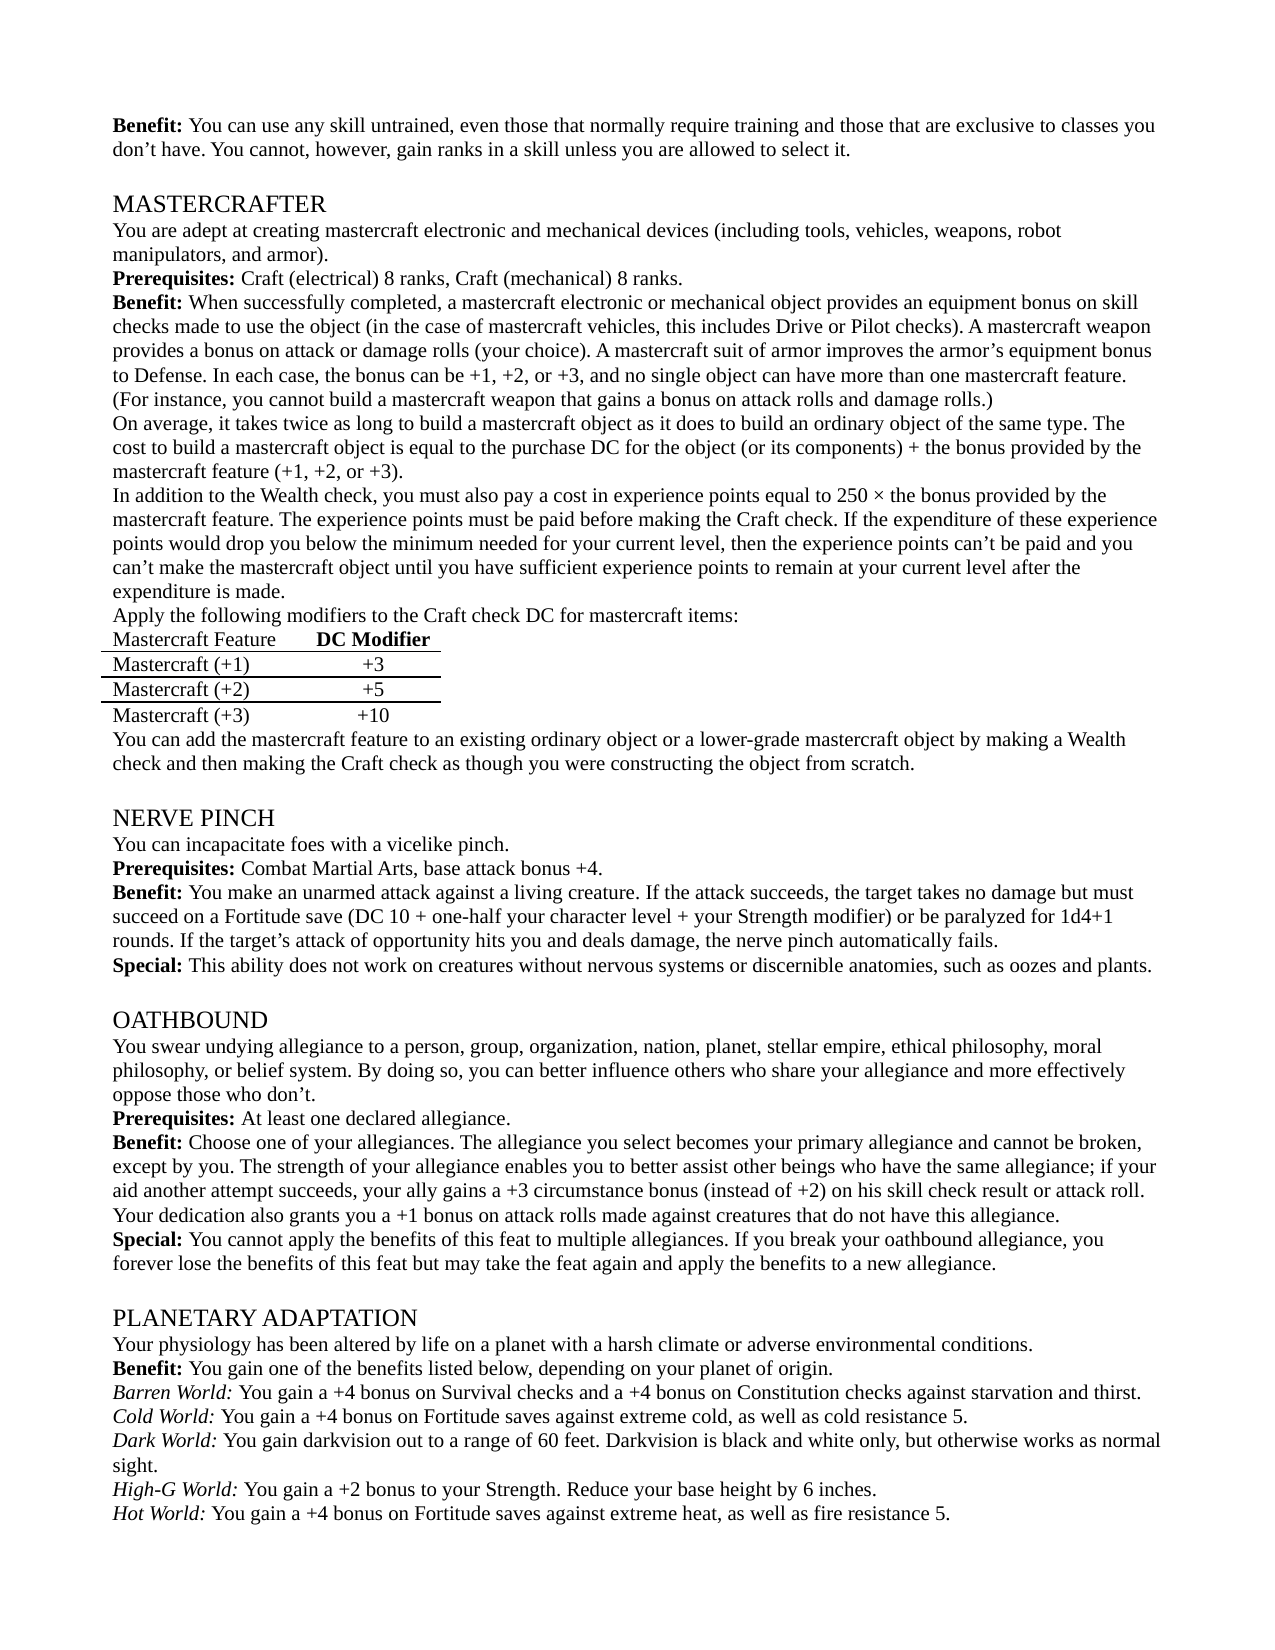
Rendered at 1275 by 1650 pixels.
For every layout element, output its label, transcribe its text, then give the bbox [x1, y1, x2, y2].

text You can incapacitate foes with a vicelike pinch. [112, 832, 1162, 856]
text You swear undying allegiance to a person, group, organization, nation, planet, stellar empire, ethical philosophy, moral philosophy, or belief system. By doing so, you can better influence others who share your allegiance and more effectively oppose those who don’t. [112, 1034, 1162, 1106]
table_header DC Modifier [305, 627, 441, 651]
text Benefit: Choose one of your allegiances. The allegiance you select becomes your primary allegiance and cannot be broken, except by you. The strength of your allegiance enables you to better assist other beings who have the same allegiance; if your aid another attempt succeeds, your ally gains a +3 circumstance bonus (instead of +2) on his skill check result or attack roll. Your dedication also grants you a +1 bonus on attack rolls made against creatures that do not have this allegiance. [112, 1130, 1162, 1227]
text Apply the following modifiers to the Craft check DC for mastercraft items: [112, 603, 1162, 627]
text Hot World: You gain a +4 bonus on Fortitude saves against extreme heat, as well as fire resistance 5. [112, 1501, 1162, 1525]
text Prerequisites: At least one declared allegiance. [112, 1106, 1162, 1130]
text MASTERCRAFTER [112, 189, 1162, 218]
text Dark World: You gain darkvision out to a range of 60 feet. Darkvision is black and white only, but otherwise works as normal sight. [112, 1428, 1162, 1477]
table_cell Mastercraft (+1) [101, 652, 305, 676]
text Special: This ability does not work on creatures without nervous systems or discernible anatomies, such as oozes and plants. [112, 952, 1162, 977]
text Prerequisites: Combat Martial Arts, base attack bonus +4. [112, 856, 1162, 880]
text On average, it takes twice as long to build a mastercraft object as it does to build an ordinary object of the same type. The cost to build a mastercraft object is equal to the purchase DC for the object (or its components) + the bonus provided by the mastercraft feature (+1, +2, or +3). [112, 411, 1162, 483]
table_cell +10 [305, 703, 441, 727]
text Benefit: When successfully completed, a mastercraft electronic or mechanical object provides an equipment bonus on skill checks made to use the object (in the case of mastercraft vehicles, this includes Drive or Pilot checks). A mastercraft weapon provides a bonus on attack or damage rolls (your choice). A mastercraft suit of armor improves the armor’s equipment bonus to Defense. In each case, the bonus can be +1, +2, or +3, and no single object can have more than one mastercraft feature. (For instance, you cannot build a mastercraft weapon that gains a bonus on attack rolls and damage rolls.) [112, 290, 1162, 411]
text In addition to the Wealth check, you must also pay a cost in experience points equal to 250 × the bonus provided by the mastercraft feature. The experience points must be paid before making the Craft check. If the expenditure of these experience points would drop you below the minimum needed for your current level, then the experience points can’t be paid and you can’t make the mastercraft object until you have sufficient experience points to remain at your current level after the expenditure is made. [112, 483, 1162, 603]
text OATHBOUND [112, 1005, 1162, 1034]
text NERVE PINCH [112, 803, 1162, 832]
text Benefit: You make an unarmed attack against a living creature. If the attack succeeds, the target takes no damage but must succeed on a Fortitude save (DC 10 + one-half your character level + your Strength modifier) or be paralyzed for 1d4+1 rounds. If the target’s attack of opportunity hits you and deals damage, the nerve pinch automatically fails. [112, 880, 1162, 952]
text Your physiology has been altered by life on a planet with a harsh climate or adverse environmental conditions. [112, 1332, 1162, 1356]
text You can add the mastercraft feature to an existing ordinary object or a lower-grade mastercraft object by making a Wealth check and then making the Craft check as though you were constructing the object from scratch. [112, 727, 1162, 775]
table_cell +5 [305, 678, 441, 701]
text Benefit: You gain one of the benefits listed below, depending on your planet of origin. [112, 1356, 1162, 1380]
table_cell Mastercraft (+2) [101, 678, 305, 701]
text You are adept at creating mastercraft electronic and mechanical devices (including tools, vehicles, weapons, robot manipulators, and armor). [112, 218, 1162, 266]
text High-G World: You gain a +2 bonus to your Strength. Reduce your base height by 6 inches. [112, 1477, 1162, 1501]
text Special: You cannot apply the benefits of this feat to multiple allegiances. If you break your oathbound allegiance, you forever lose the benefits of this feat but may take the feat again and apply the benefits to a new allegiance. [112, 1227, 1162, 1275]
text Benefit: You can use any skill untrained, even those that normally require training and those that are exclusive to classes you don’t have. You cannot, however, gain ranks in a skill unless you are allowed to select it. [112, 112, 1162, 161]
table_cell Mastercraft (+3) [101, 703, 305, 727]
table_cell +3 [305, 652, 441, 676]
text Prerequisites: Craft (electrical) 8 ranks, Craft (mechanical) 8 ranks. [112, 266, 1162, 290]
table_header Mastercraft Feature [101, 627, 305, 651]
text Barren World: You gain a +4 bonus on Survival checks and a +4 bonus on Constitution checks against starvation and thirst. [112, 1380, 1162, 1404]
text PLANETARY ADAPTATION [112, 1303, 1162, 1332]
text Cold World: You gain a +4 bonus on Fortitude saves against extreme cold, as well as cold resistance 5. [112, 1404, 1162, 1428]
